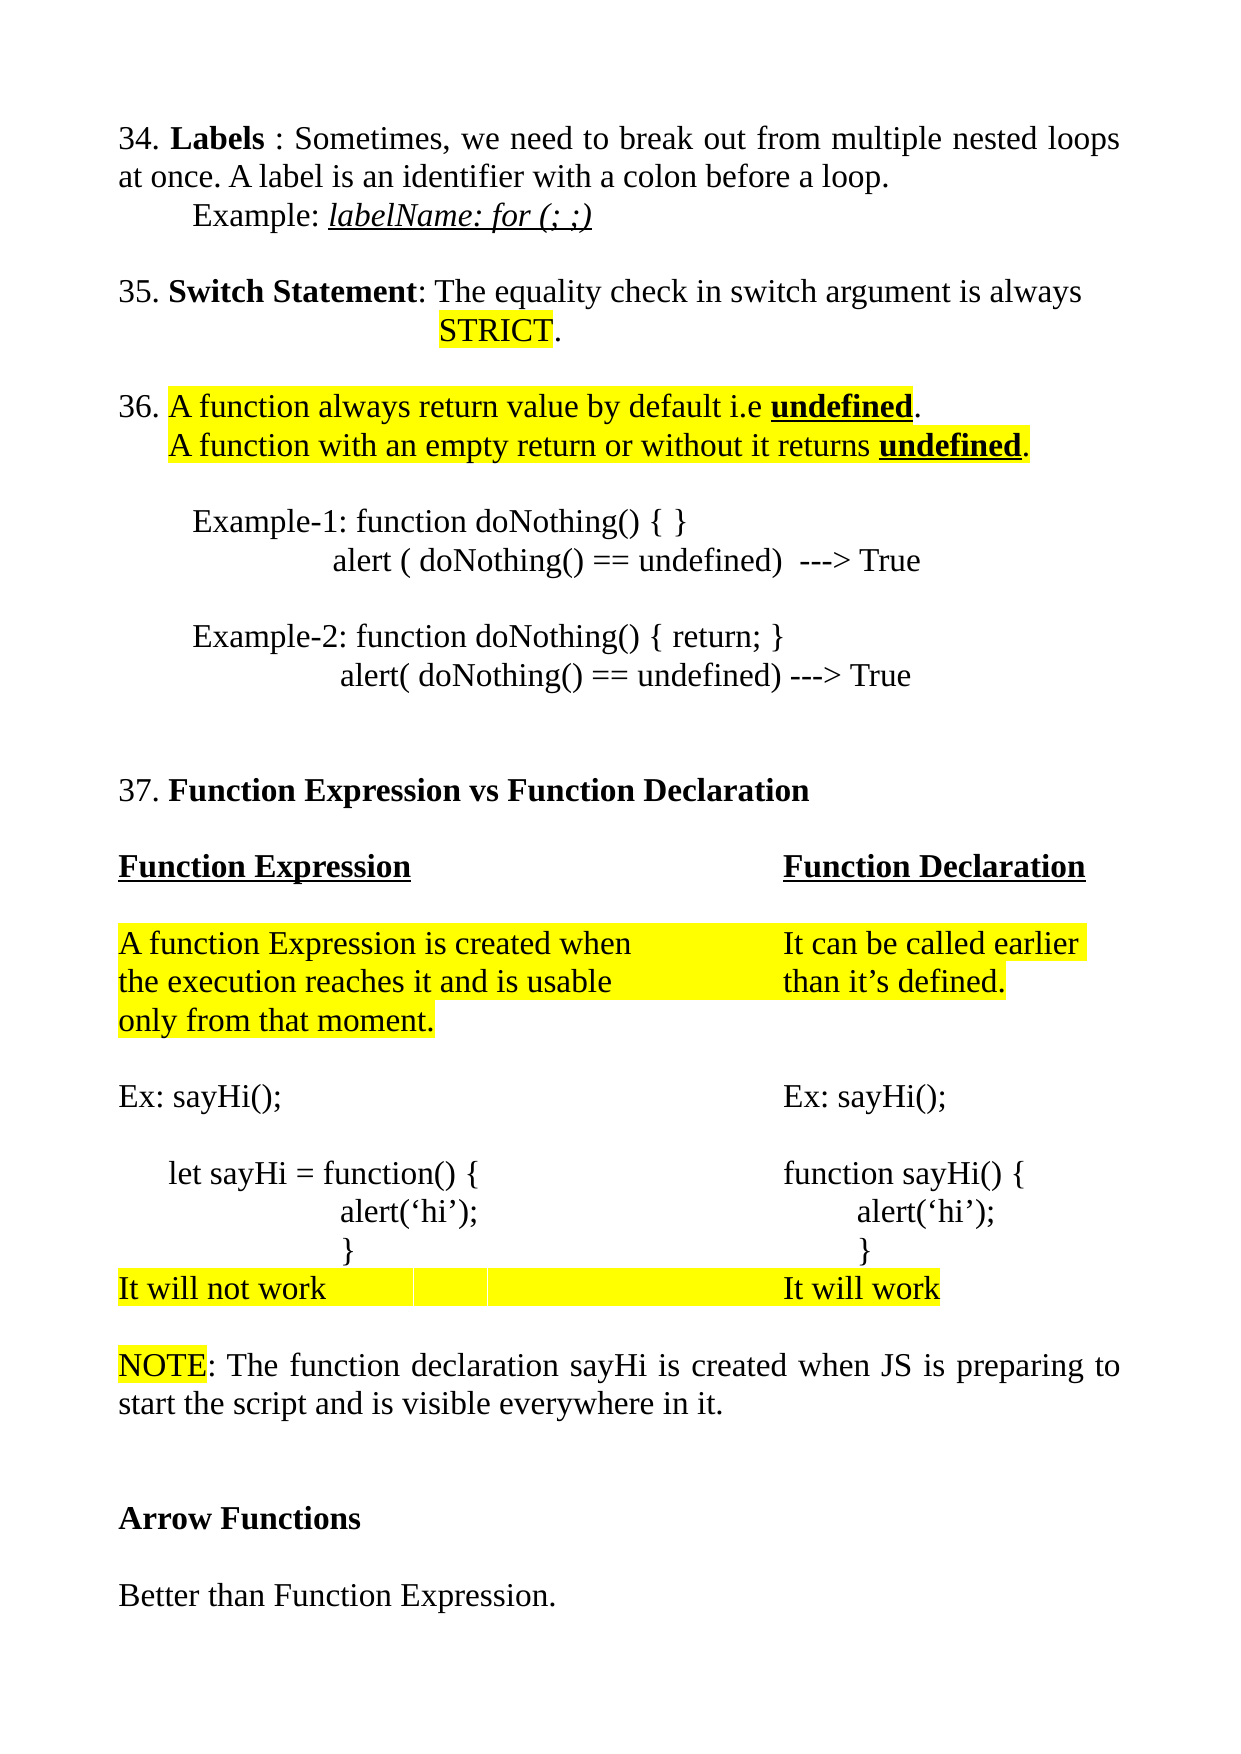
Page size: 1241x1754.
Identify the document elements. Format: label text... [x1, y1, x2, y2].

text Example: labelName: for (; ;) [118, 195, 1122, 233]
text Example-1: function doNothing() { } [118, 501, 1122, 540]
text let sayHi = function() { function sayHi() { [118, 1153, 1122, 1191]
text A function Expression is created when It can be called earlier [118, 923, 1122, 961]
text Function Expression Function Declaration [118, 846, 1122, 885]
text 34. Labels : Sometimes, we need to break out from multiple nested loops at once. A label is an identifier with a colon before a loop. [118, 118, 1122, 195]
text A function with an empty return or without it returns undefined. [118, 425, 1122, 463]
text the execution reaches it and is usable than it’s defined. [118, 961, 1122, 1000]
text Arrow Functions [118, 1498, 1122, 1536]
text only from that moment. [118, 1000, 1122, 1038]
text NOTE: The function declaration sayHi is created when JS is preparing to start the script and is visible everywhere in it. [118, 1345, 1122, 1421]
text STRICT. [118, 310, 1122, 348]
text alert(‘hi’); alert(‘hi’); [118, 1191, 1122, 1230]
text 35. Switch Statement: The equality check in switch argument is always [118, 271, 1122, 310]
text alert( doNothing() == undefined) ---> True [118, 655, 1122, 693]
text alert ( doNothing() == undefined) ---> True [118, 540, 1122, 578]
text } } [118, 1230, 1122, 1268]
text Ex: sayHi(); Ex: sayHi(); [118, 1076, 1122, 1115]
text It will not work It will work [118, 1268, 1122, 1306]
text Example-2: function doNothing() { return; } [118, 616, 1122, 655]
text 36. A function always return value by default i.e undefined. [118, 386, 1122, 425]
text Better than Function Expression. [118, 1575, 1122, 1613]
text 37. Function Expression vs Function Declaration [118, 770, 1122, 808]
